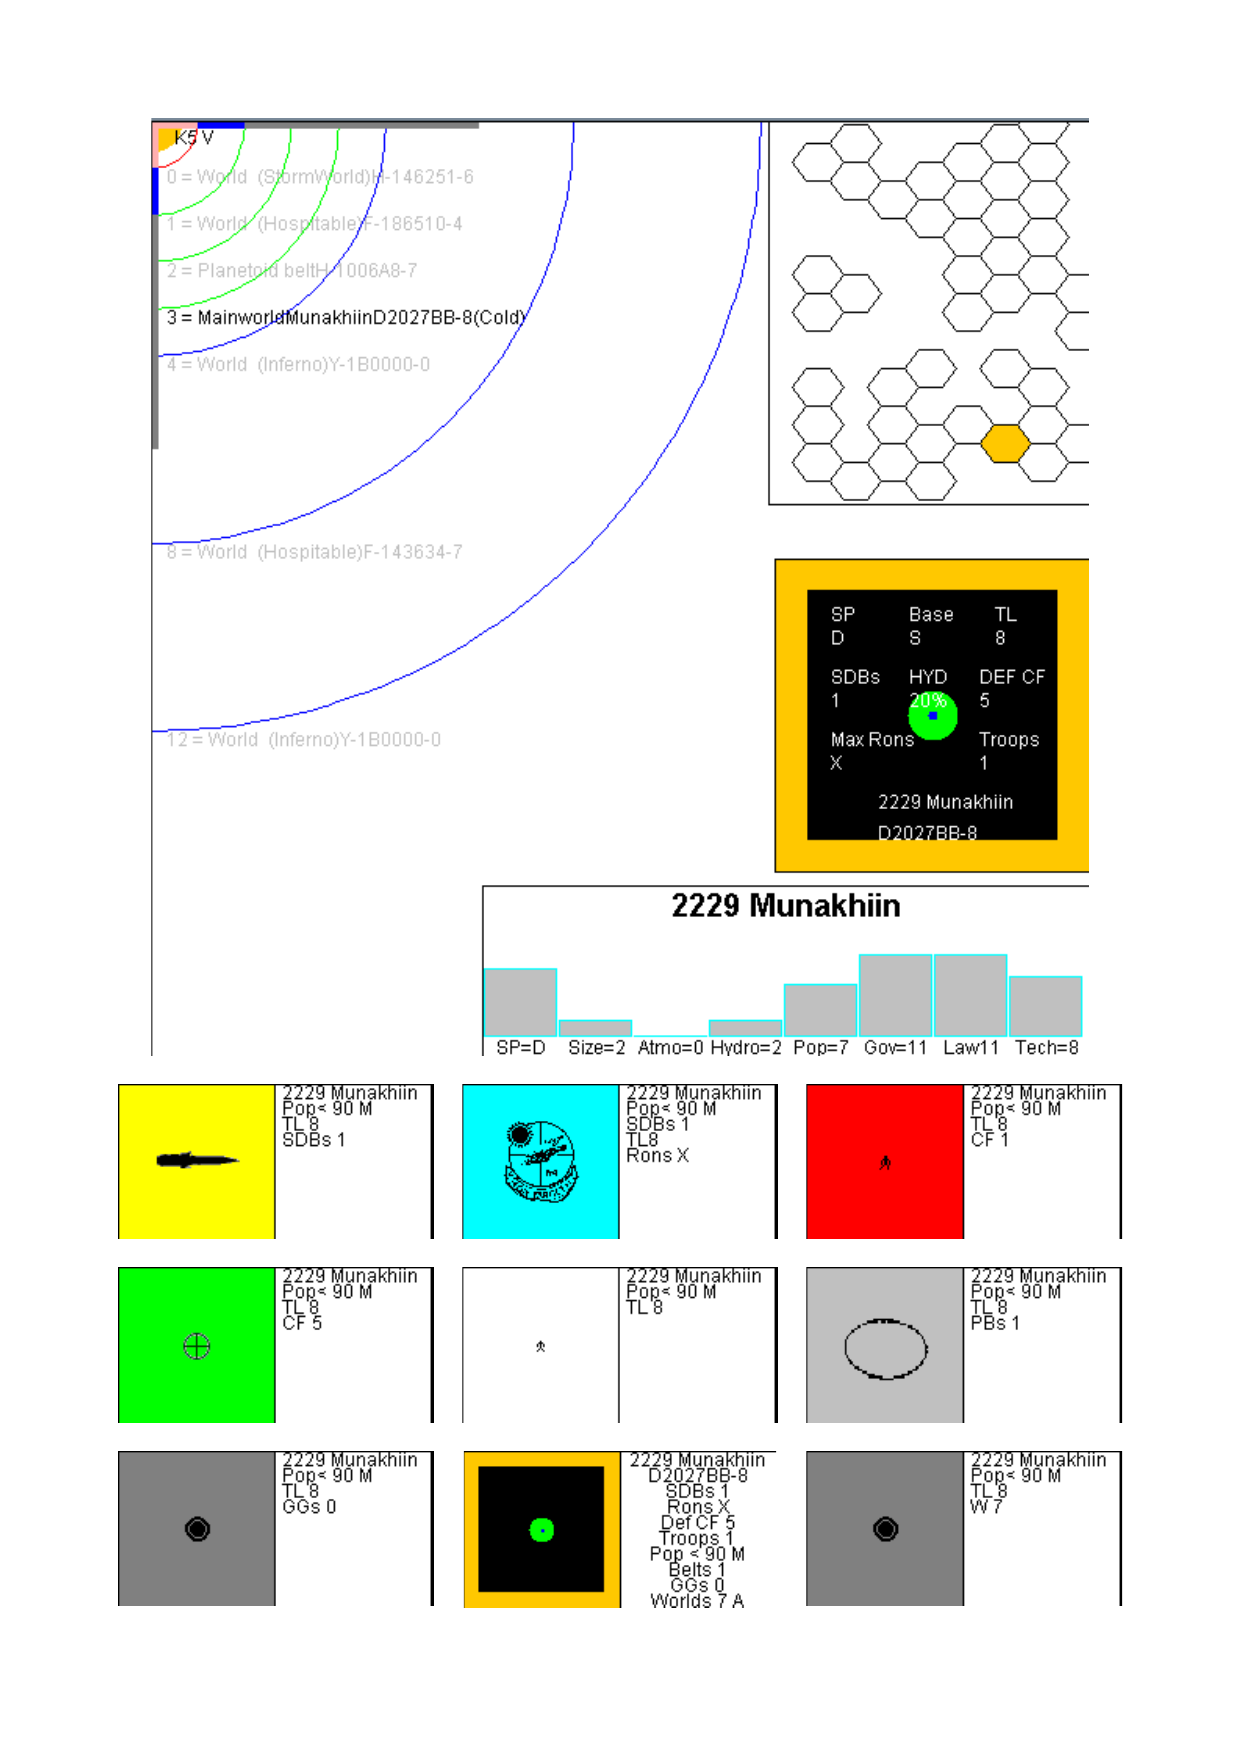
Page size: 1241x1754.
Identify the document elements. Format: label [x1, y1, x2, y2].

picture [806, 1267, 1123, 1423]
picture [118, 1084, 434, 1239]
picture [463, 1451, 777, 1608]
picture [806, 1451, 1123, 1606]
picture [118, 1267, 434, 1423]
picture [462, 1267, 778, 1423]
picture [151, 118, 1089, 1056]
picture [118, 1451, 434, 1606]
picture [462, 1084, 778, 1239]
picture [806, 1084, 1123, 1239]
